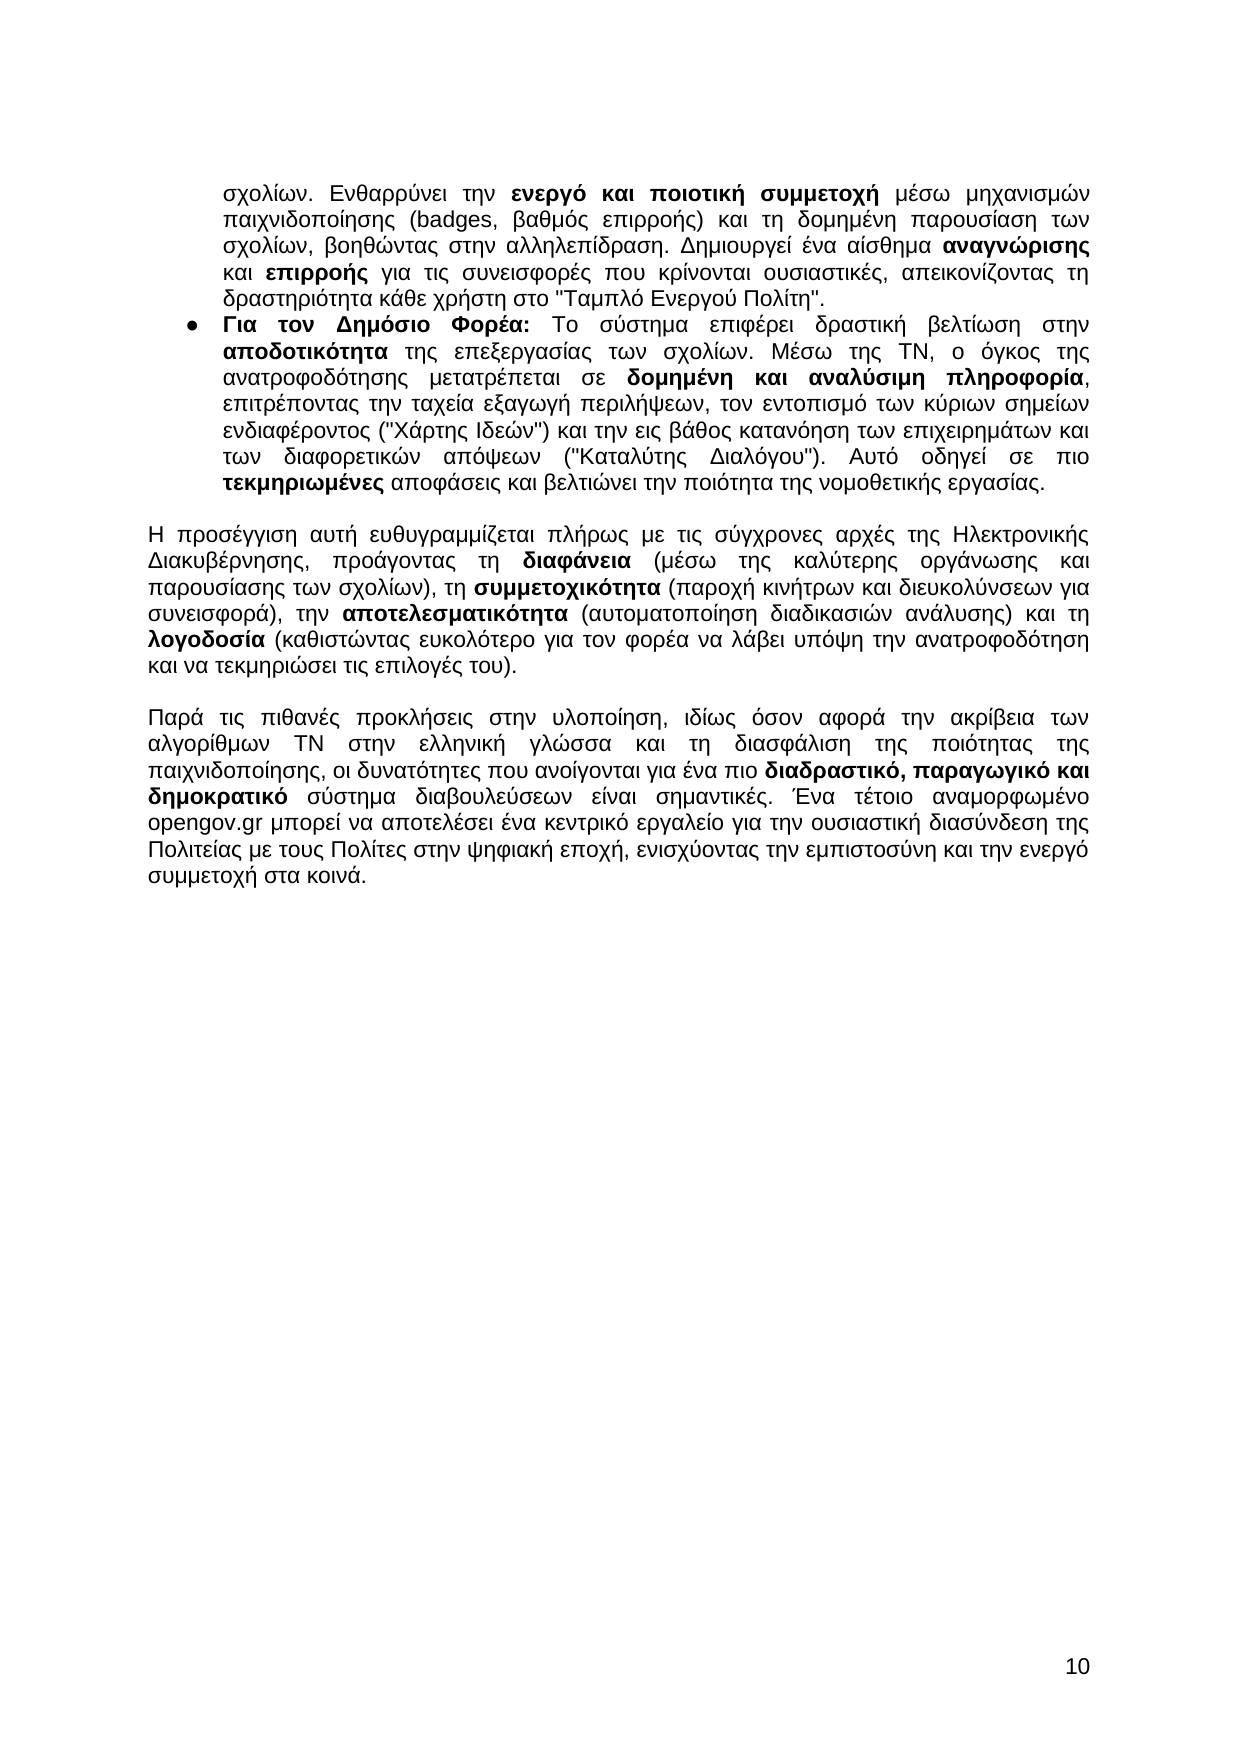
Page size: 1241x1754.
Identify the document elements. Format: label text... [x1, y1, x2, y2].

list Για τον Δημόσιο Φορέα: Το σύστημα επιφέρει δραστική βελτίωση στην αποδοτικότητα της επεξεργασίας των σχολίων. Μέσω της ΤΝ, ο όγκος της ανατροφοδότησης μετατρέπεται σε δομημένη και αναλύσιμη πληροφορία, επιτρέποντας την ταχεία εξαγωγή περιλήψεων, τον εντοπισμό των κύριων σημείων ενδιαφέροντος ("Χάρτης Ιδεών") και την εις βάθος κατανόηση των επιχειρημάτων και των διαφορετικών απόψεων ("Καταλύτης Διαλόγου"). Αυτό οδηγεί σε πιο τεκμηριωμένες αποφάσεις και βελτιώνει την ποιότητα της νομοθετικής εργασίας. [185, 311, 1090, 496]
list σχολίων. Ενθαρρύνει την ενεργό και ποιοτική συμμετοχή μέσω μηχανισμών παιχνιδοποίησης (badges, βαθμός επιρροής) και τη δομημένη παρουσίαση των σχολίων, βοηθώντας στην αλληλεπίδραση. Δημιουργεί ένα αίσθημα αναγνώρισης και επιρροής για τις συνεισφορές που κρίνονται ουσιαστικές, απεικονίζοντας τη δραστηριότητα κάθε χρήστη στο "Ταμπλό Ενεργού Πολίτη". [185, 179, 1090, 311]
text Παρά τις πιθανές προκλήσεις στην υλοποίηση, ιδίως όσον αφορά την ακρίβεια των αλγορίθμων ΤΝ στην ελληνική γλώσσα και τη διασφάλιση της ποιότητας της παιχνιδοποίησης, οι δυνατότητες που ανοίγονται για ένα πιο διαδραστικό, παραγωγικό και δημοκρατικό σύστημα διαβουλεύσεων είναι σημαντικές. Ένα τέτοιο αναμορφωμένο opengov.gr μπορεί να αποτελέσει ένα κεντρικό εργαλείο για την ουσιαστική διασύνδεση της Πολιτείας με τους Πολίτες στην ψηφιακή εποχή, ενισχύοντας την εμπιστοσύνη και την ενεργό συμμετοχή στα κοινά. [148, 704, 1090, 888]
text Η προσέγγιση αυτή ευθυγραμμίζεται πλήρως με τις σύγχρονες αρχές της Ηλεκτρονικής Διακυβέρνησης, προάγοντας τη διαφάνεια (μέσω της καλύτερης οργάνωσης και παρουσίασης των σχολίων), τη συμμετοχικότητα (παροχή κινήτρων και διευκολύνσεων για συνεισφορά), την αποτελεσματικότητα (αυτοματοποίηση διαδικασιών ανάλυσης) και τη λογοδοσία (καθιστώντας ευκολότερο για τον φορέα να λάβει υπόψη την ανατροφοδότηση και να τεκμηριώσει τις επιλογές του). [148, 521, 1090, 679]
